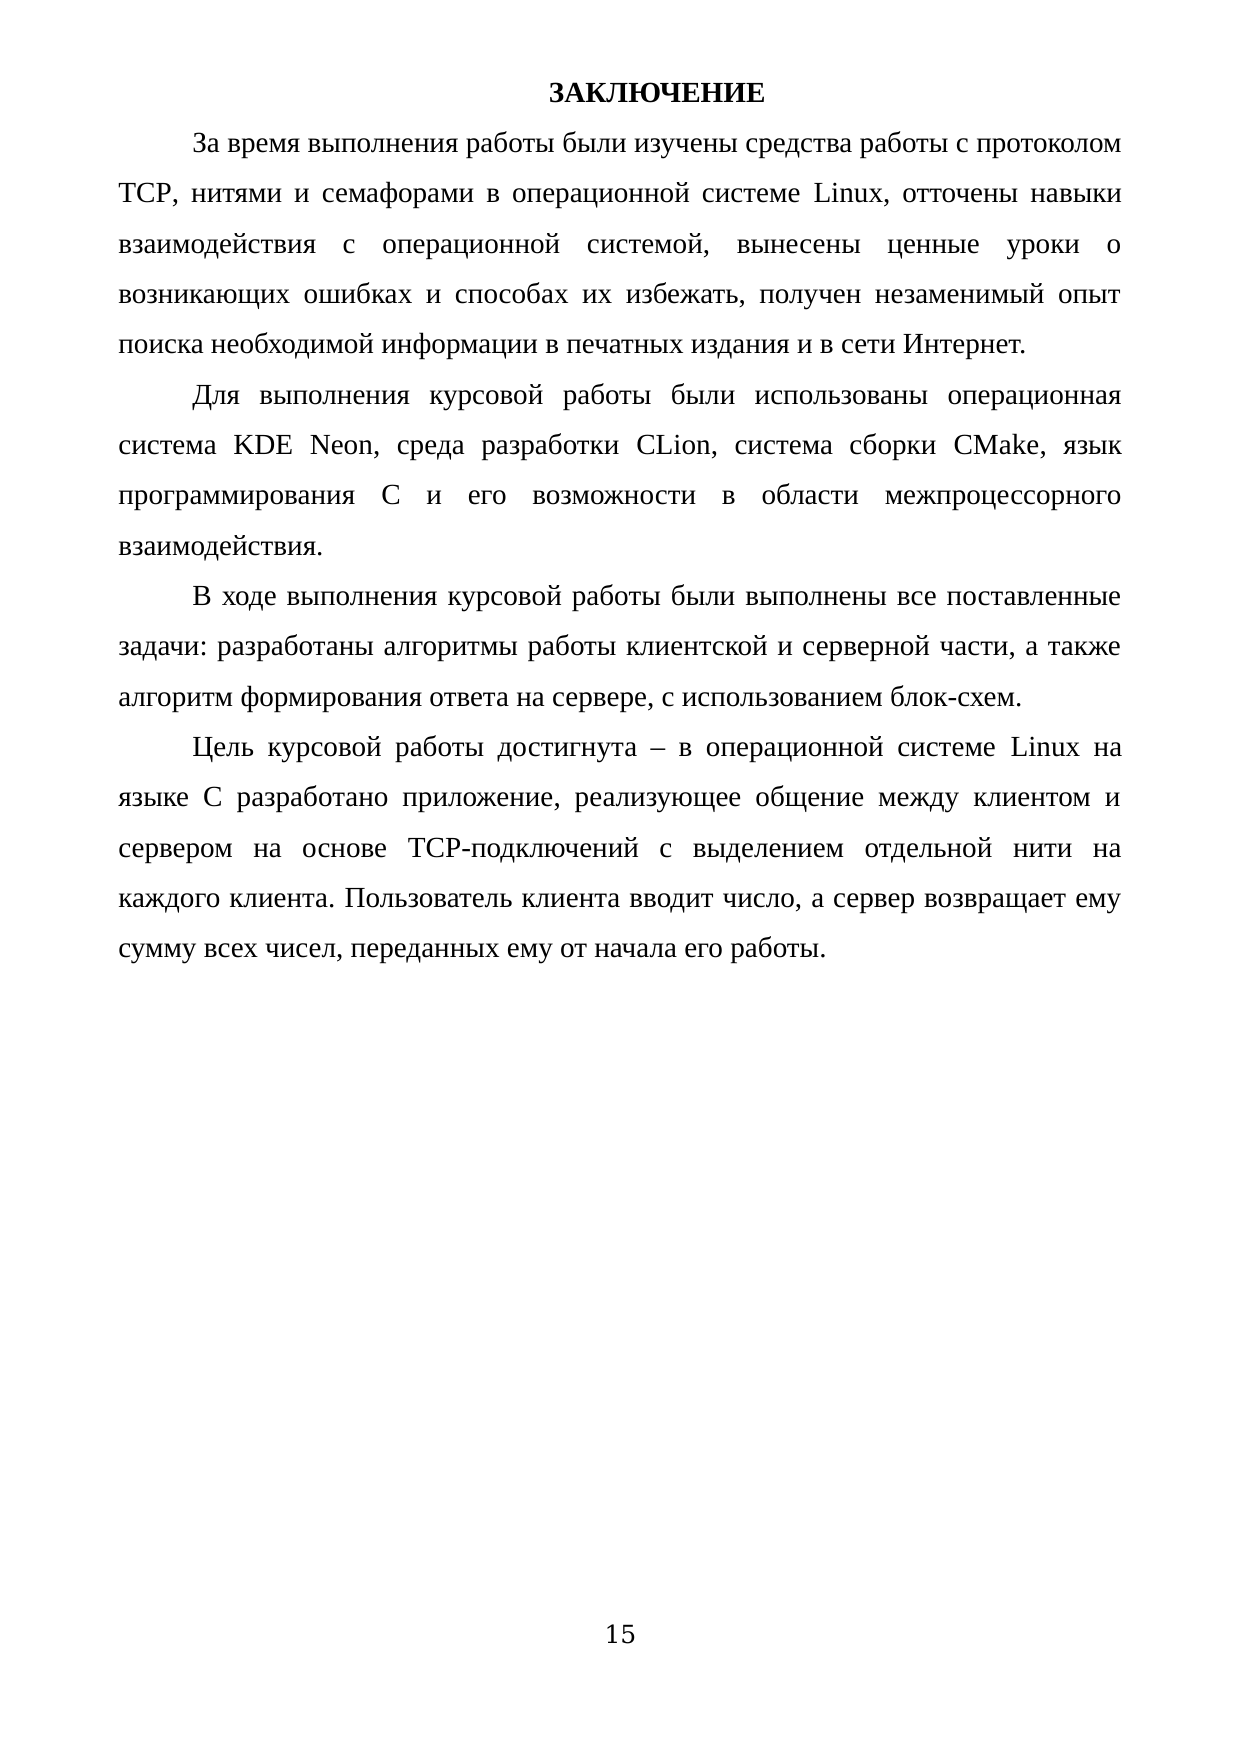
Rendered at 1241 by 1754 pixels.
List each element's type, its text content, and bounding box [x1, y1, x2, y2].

text Цель курсовой работы достигнута – в операционной системе Linux на языке С разработано приложение, реализующее общение между клиентом и сервером на основе TCP-подключений с выделением отдельной нити на каждого клиента. Пользователь клиента вводит число, а сервер возвращает ему сумму всех чисел, переданных ему от начала его работы. [118, 729, 1122, 964]
text За время выполнения работы были изучены средства работы с протоколом TCP, нитями и семафорами в операционной системе Linux, отточены навыки взаимодействия с операционной системой, вынесены ценные уроки о возникающих ошибках и способах их избежать, получен незаменимый опыт поиска необходимой информации в печатных издания и в сети Интернет. [118, 125, 1122, 360]
text Для выполнения курсовой работы были использованы операционная система KDE Neon, среда разработки CLion, система сборки CMake, язык программирования C и его возможности в области межпроцессорного взаимодействия. [118, 377, 1122, 561]
text ЗАКЛЮЧЕНИЕ [118, 75, 1122, 108]
text В ходе выполнения курсовой работы были выполнены все поставленные задачи: разработаны алгоритмы работы клиентской и серверной части, а также алгоритм формирования ответа на сервере, с использованием блок-схем. [118, 578, 1122, 712]
